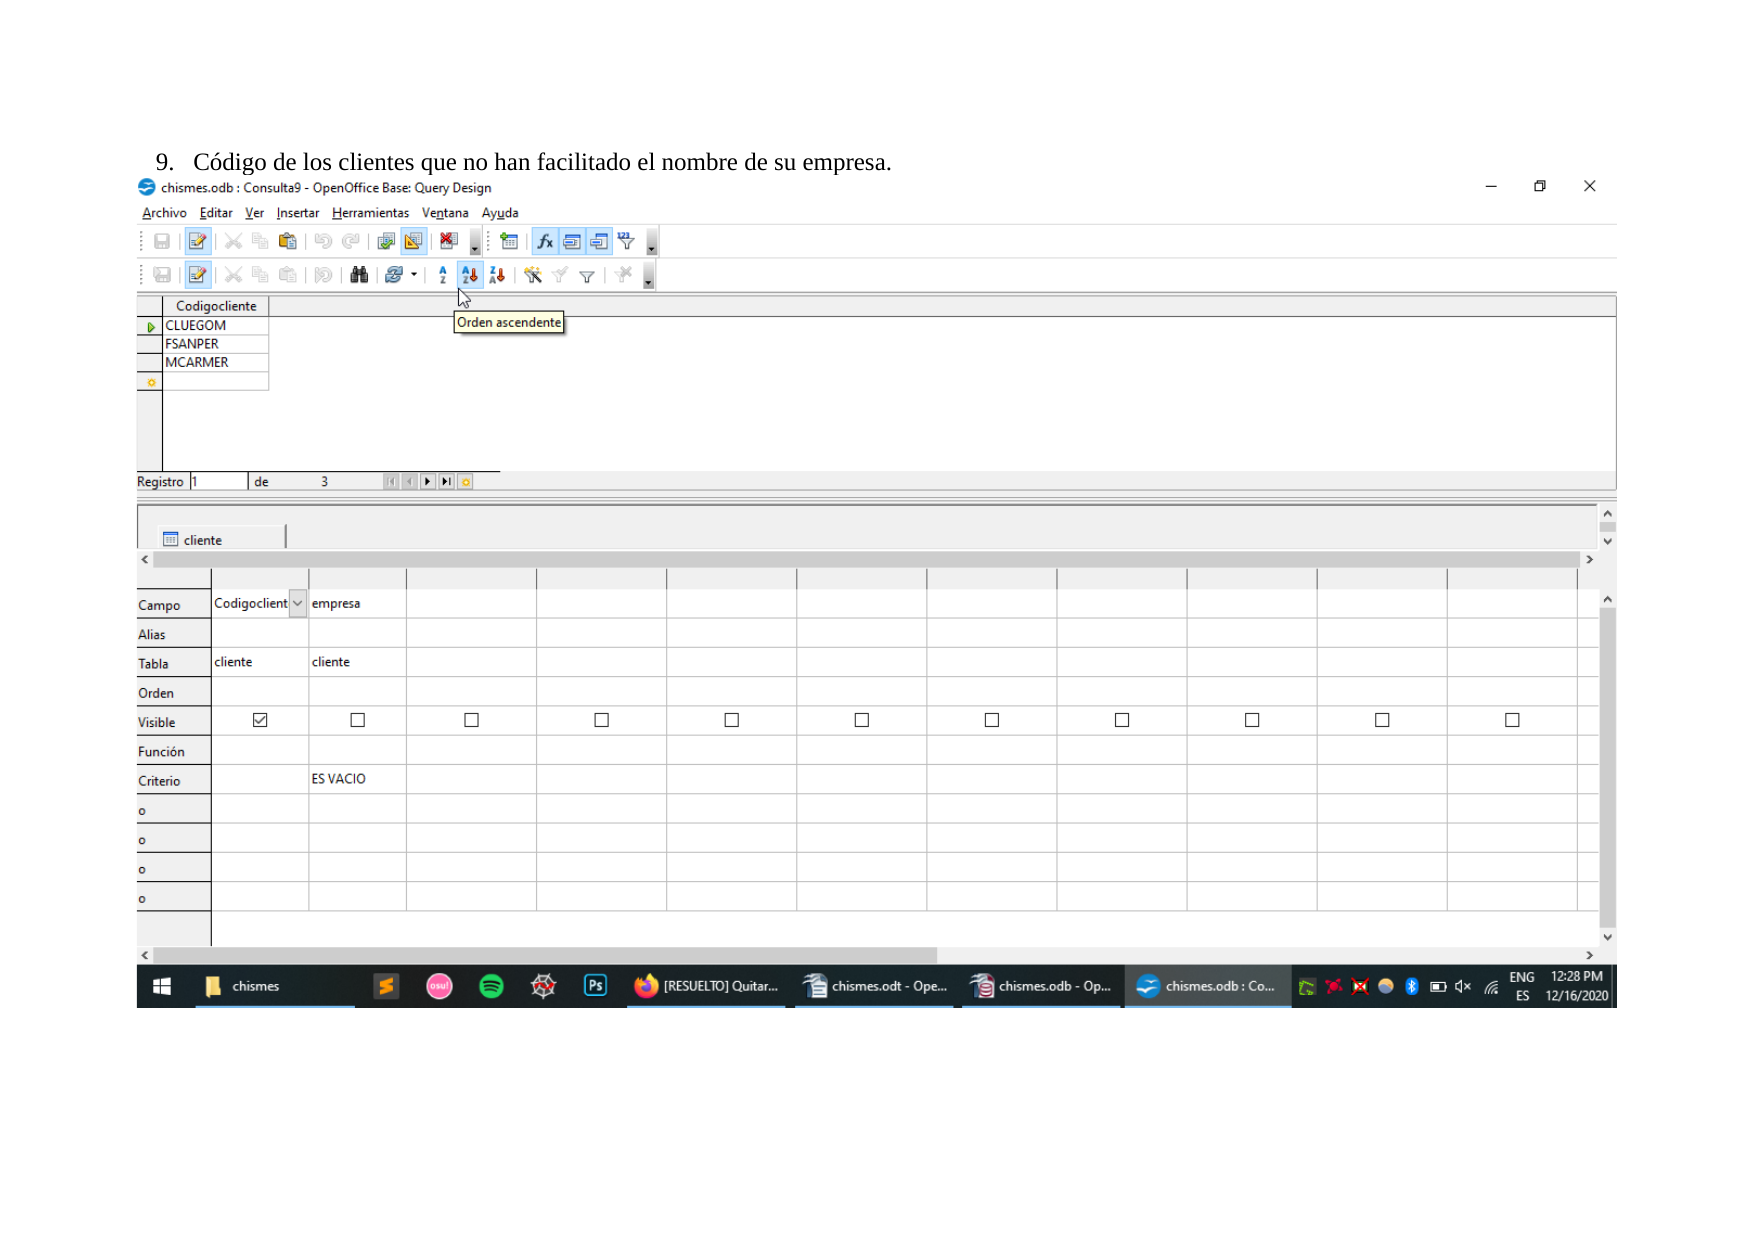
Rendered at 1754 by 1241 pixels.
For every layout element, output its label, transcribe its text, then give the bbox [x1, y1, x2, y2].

list Código de los clientes que no han facilitado el nombre de su empresa. [156, 147, 1636, 176]
picture [136, 175, 1617, 1008]
